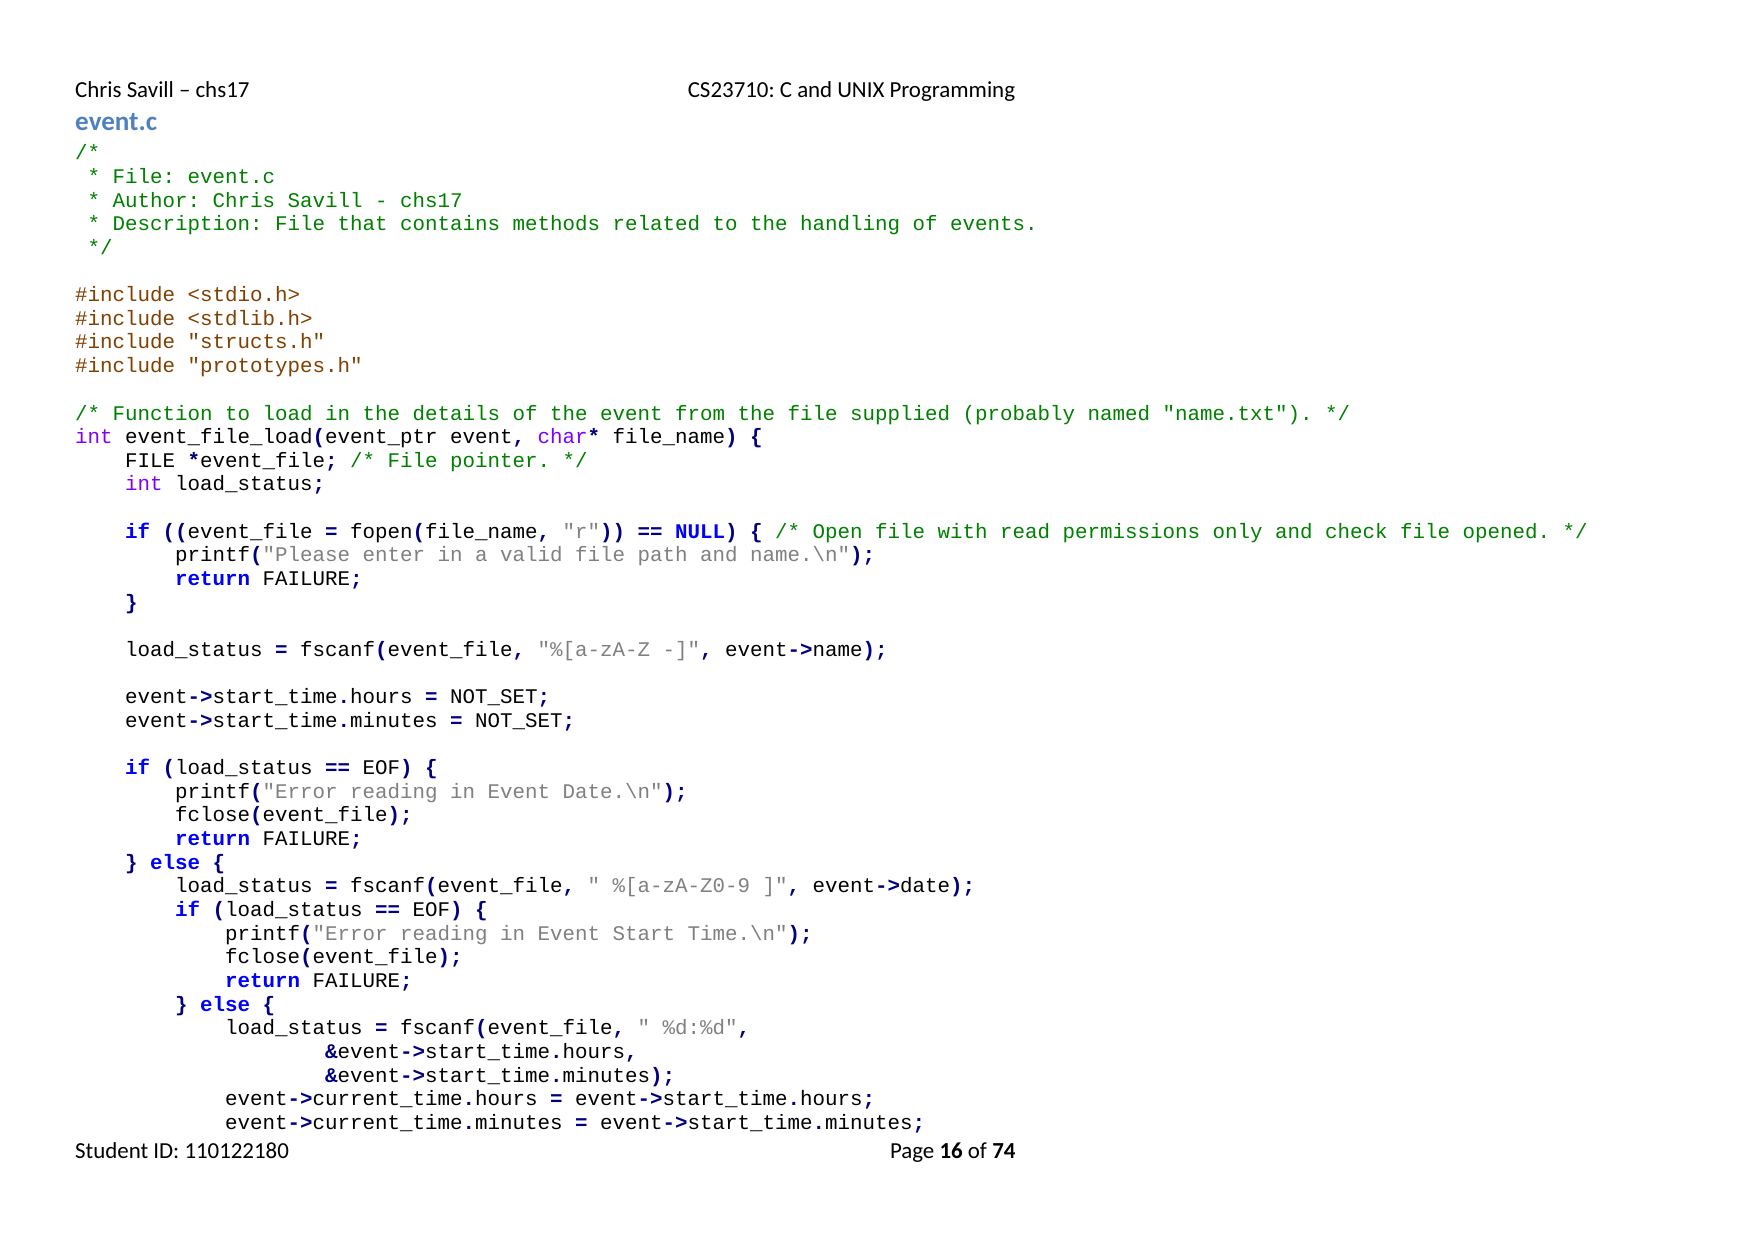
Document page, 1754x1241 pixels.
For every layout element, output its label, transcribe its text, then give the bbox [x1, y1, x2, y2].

text printf("Error reading in Event Date.\n"); [75, 781, 1679, 804]
text if (load_status == EOF) { [75, 757, 1679, 781]
text #include <stdlib.h> [75, 308, 1679, 332]
text fclose(event_file); [75, 946, 1679, 970]
text load_status = fscanf(event_file, "%[a-zA-Z -]", event->name); [75, 639, 1679, 663]
text load_status = fscanf(event_file, " %d:%d", [75, 1017, 1679, 1041]
text printf("Please enter in a valid file path and name.\n"); [75, 544, 1679, 568]
text int event_file_load(event_ptr event, char* file_name) { [75, 426, 1679, 450]
text return FAILURE; [75, 828, 1679, 852]
text */ [75, 237, 1679, 261]
text FILE *event_file; /* File pointer. */ [75, 450, 1679, 473]
text * Author: Chris Savill - chs17 [75, 190, 1679, 213]
text #include "prototypes.h" [75, 355, 1679, 379]
text event->start_time.minutes = NOT_SET; [75, 710, 1679, 733]
text printf("Error reading in Event Start Time.\n"); [75, 923, 1679, 946]
text return FAILURE; [75, 970, 1679, 994]
text return FAILURE; [75, 568, 1679, 592]
subtitle event.c [75, 104, 1679, 137]
text event->start_time.hours = NOT_SET; [75, 686, 1679, 710]
text &event->start_time.hours, [75, 1041, 1679, 1064]
text event->current_time.minutes = event->start_time.minutes; [75, 1112, 1679, 1136]
text if ((event_file = fopen(file_name, "r")) == NULL) { /* Open file with read permissions only and check file opened. */ [75, 521, 1679, 544]
text * File: event.c [75, 166, 1679, 190]
text fclose(event_file); [75, 804, 1679, 828]
text #include <stdio.h> [75, 284, 1679, 308]
text int load_status; [75, 473, 1679, 497]
text * Description: File that contains methods related to the handling of events. [75, 213, 1679, 237]
text /* [75, 142, 1679, 166]
text #include "structs.h" [75, 332, 1679, 355]
text } else { [75, 994, 1679, 1017]
text &event->start_time.minutes); [75, 1064, 1679, 1088]
text event->current_time.hours = event->start_time.hours; [75, 1088, 1679, 1112]
text if (load_status == EOF) { [75, 899, 1679, 923]
text /* Function to load in the details of the event from the file supplied (probably named "name.txt"). */ [75, 402, 1679, 426]
text } else { [75, 852, 1679, 875]
text } [75, 592, 1679, 615]
text load_status = fscanf(event_file, " %[a-zA-Z0-9 ]", event->date); [75, 875, 1679, 899]
